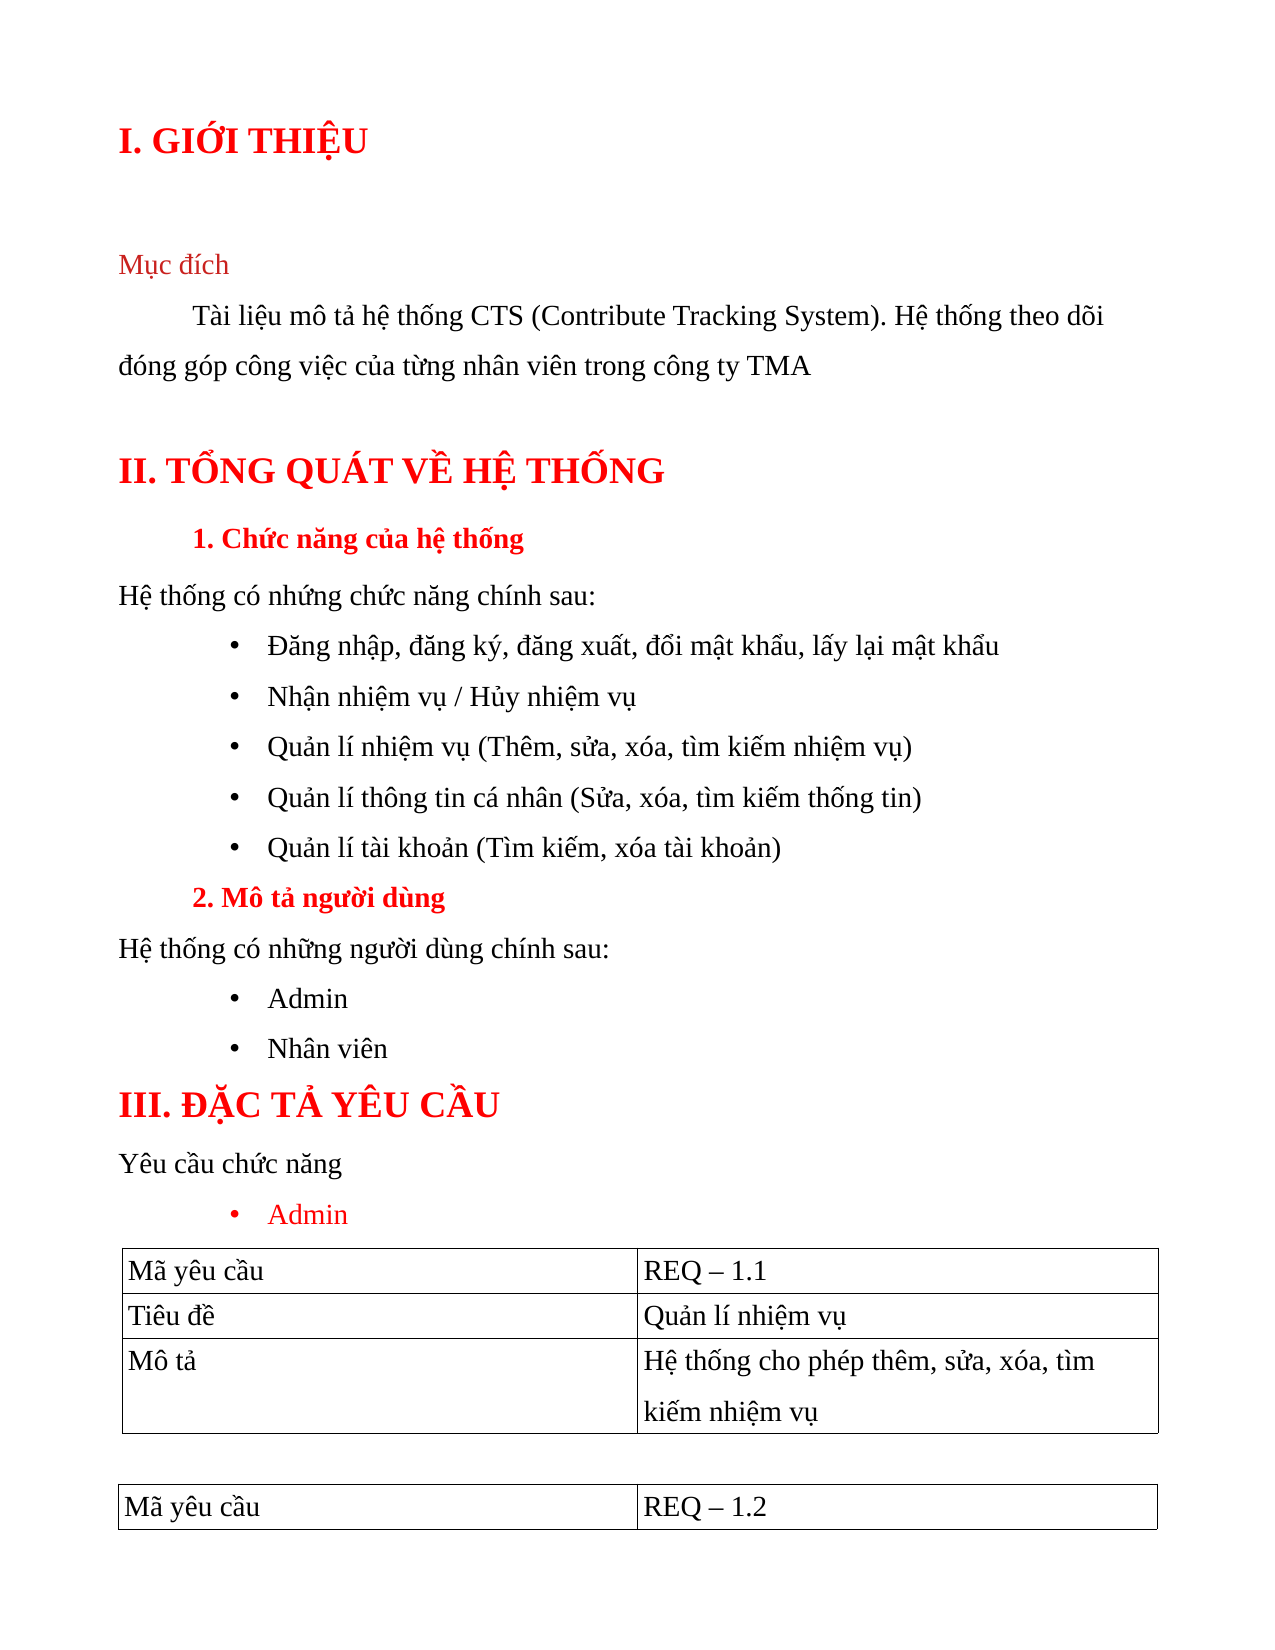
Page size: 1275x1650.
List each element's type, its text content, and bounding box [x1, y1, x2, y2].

list Nhận nhiệm vụ / Hủy nhiệm vụ [229, 679, 1157, 712]
list Admin [229, 981, 1157, 1015]
table_cell Mô tả [123, 1339, 637, 1433]
table_cell Tiêu đề [123, 1294, 637, 1338]
table_header REQ – 1.2 [638, 1485, 1157, 1528]
table_header Mã yêu cầu [123, 1249, 637, 1292]
text II. TỔNG QUÁT VỀ HỆ THỐNG [118, 449, 1157, 492]
text Tài liệu mô tả hệ thống CTS (Contribute Tracking System). Hệ thống theo dõi đóng góp công việc của từng nhân viên trong công ty TMA [118, 298, 1157, 382]
text Hệ thống có nhứng chức năng chính sau: [118, 578, 1157, 612]
text Mục đích [118, 247, 1157, 281]
list Quản lí tài khoản (Tìm kiếm, xóa tài khoản) [229, 830, 1157, 864]
text 1. Chức năng của hệ thống [118, 513, 1157, 557]
table_cell Hệ thống cho phép thêm, sửa, xóa, tìm kiếm nhiệm vụ [638, 1339, 1158, 1433]
text Hệ thống có những người dùng chính sau: [118, 931, 1157, 964]
list Nhân viên [229, 1032, 1157, 1065]
table_header REQ – 1.1 [638, 1249, 1158, 1292]
list Đăng nhập, đăng ký, đăng xuất, đổi mật khẩu, lấy lại mật khẩu [229, 628, 1157, 662]
text III. ĐẶC TẢ YÊU CẦU [118, 1082, 1157, 1125]
text I. GIỚI THIỆU [118, 118, 1157, 161]
text Yêu cầu chức năng [118, 1147, 1157, 1180]
list Quản lí thông tin cá nhân (Sửa, xóa, tìm kiếm thống tin) [229, 780, 1157, 813]
table_header Mã yêu cầu [119, 1485, 637, 1528]
table_cell Quản lí nhiệm vụ [638, 1294, 1158, 1338]
list Admin [229, 1197, 1157, 1231]
text 2. Mô tả người dùng [118, 881, 1157, 914]
list Quản lí nhiệm vụ (Thêm, sửa, xóa, tìm kiếm nhiệm vụ) [229, 729, 1157, 763]
